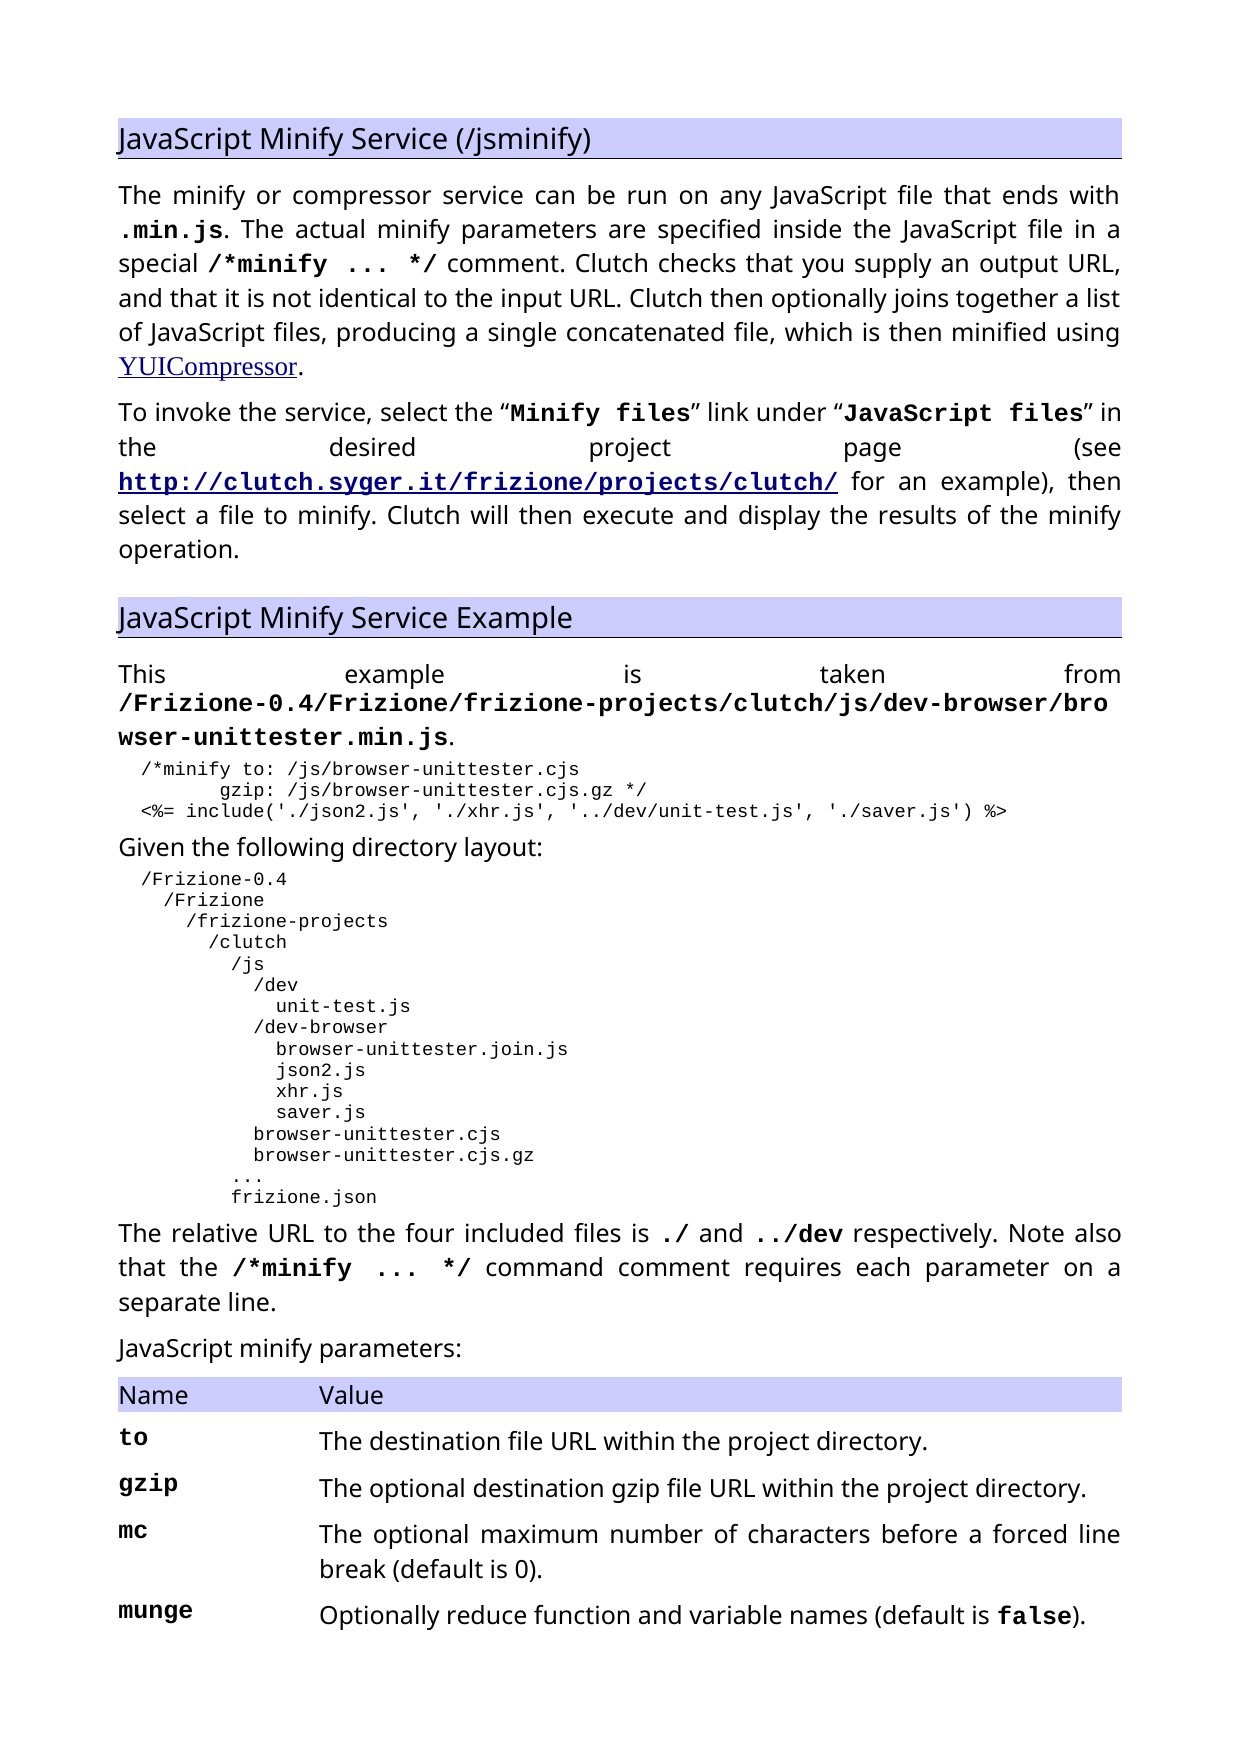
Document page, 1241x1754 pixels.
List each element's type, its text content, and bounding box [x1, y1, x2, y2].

text To invoke the service, select the “Minify files” link under “JavaScript files” in the desired project page (see http://clutch.syger.it/frizione/projects/clutch/ for an example), then select a file to minify. Clutch will then execute and display the results of the minify operation. [118, 395, 1122, 566]
table_cell The destination file URL within the project directory. [319, 1418, 1122, 1464]
table_cell to [118, 1418, 319, 1464]
text The minify or compressor service can be run on any JavaScript file that ends with .min.js. The actual minify parameters are specified inside the JavaScript file in a special /*minify ... */ comment. Clutch checks that you supply an output URL, and that it is not identical to the input URL. Clutch then optionally joins together a list of JavaScript files, producing a single concatenated file, which is then minified using YUICompressor. [118, 178, 1122, 382]
subtitle JavaScript Minify Service (/jsminify) [118, 118, 1122, 158]
table_cell mc [118, 1511, 319, 1592]
text JavaScript minify parameters: [118, 1331, 1122, 1365]
table_cell gzip [118, 1464, 319, 1511]
subtitle JavaScript Minify Service Example [118, 597, 1122, 637]
table_cell Optionally reduce function and variable names (default is false). [319, 1592, 1122, 1632]
table_header Value [319, 1412, 1122, 1418]
table_header Name [118, 1412, 319, 1418]
text The relative URL to the four included files is ./ and ../dev respectively. Note also that the /*minify ... */ command comment requires each parameter on a separate line. [118, 1216, 1122, 1318]
table_header Value [319, 1371, 1122, 1377]
table_cell The optional destination gzip file URL within the project directory. [319, 1464, 1122, 1511]
table_cell The optional maximum number of characters before a forced line break (default is 0). [319, 1511, 1122, 1592]
table_header Name [118, 1371, 319, 1377]
text This example is taken from /Frizione-0.4/Frizione/frizione-projects/clutch/js/dev-browser/browser-unittester.min.js. [118, 656, 1122, 753]
text /Frizione-0.4 /Frizione /frizione-projects /clutch /js /dev unit-test.js /dev-browser browser-unittester.join.js json2.js xhr.js saver.js browser-unittester.cjs browser-unittester.cjs.gz ... frizione.json [118, 869, 1122, 1209]
table_cell munge [118, 1592, 319, 1632]
text /*minify to: /js/browser-unittester.cjs gzip: /js/browser-unittester.cjs.gz */ <%= include('./json2.js', './xhr.js', '../dev/unit-test.js', './saver.js') %> [118, 759, 1122, 823]
text Given the following directory layout: [118, 829, 1122, 863]
